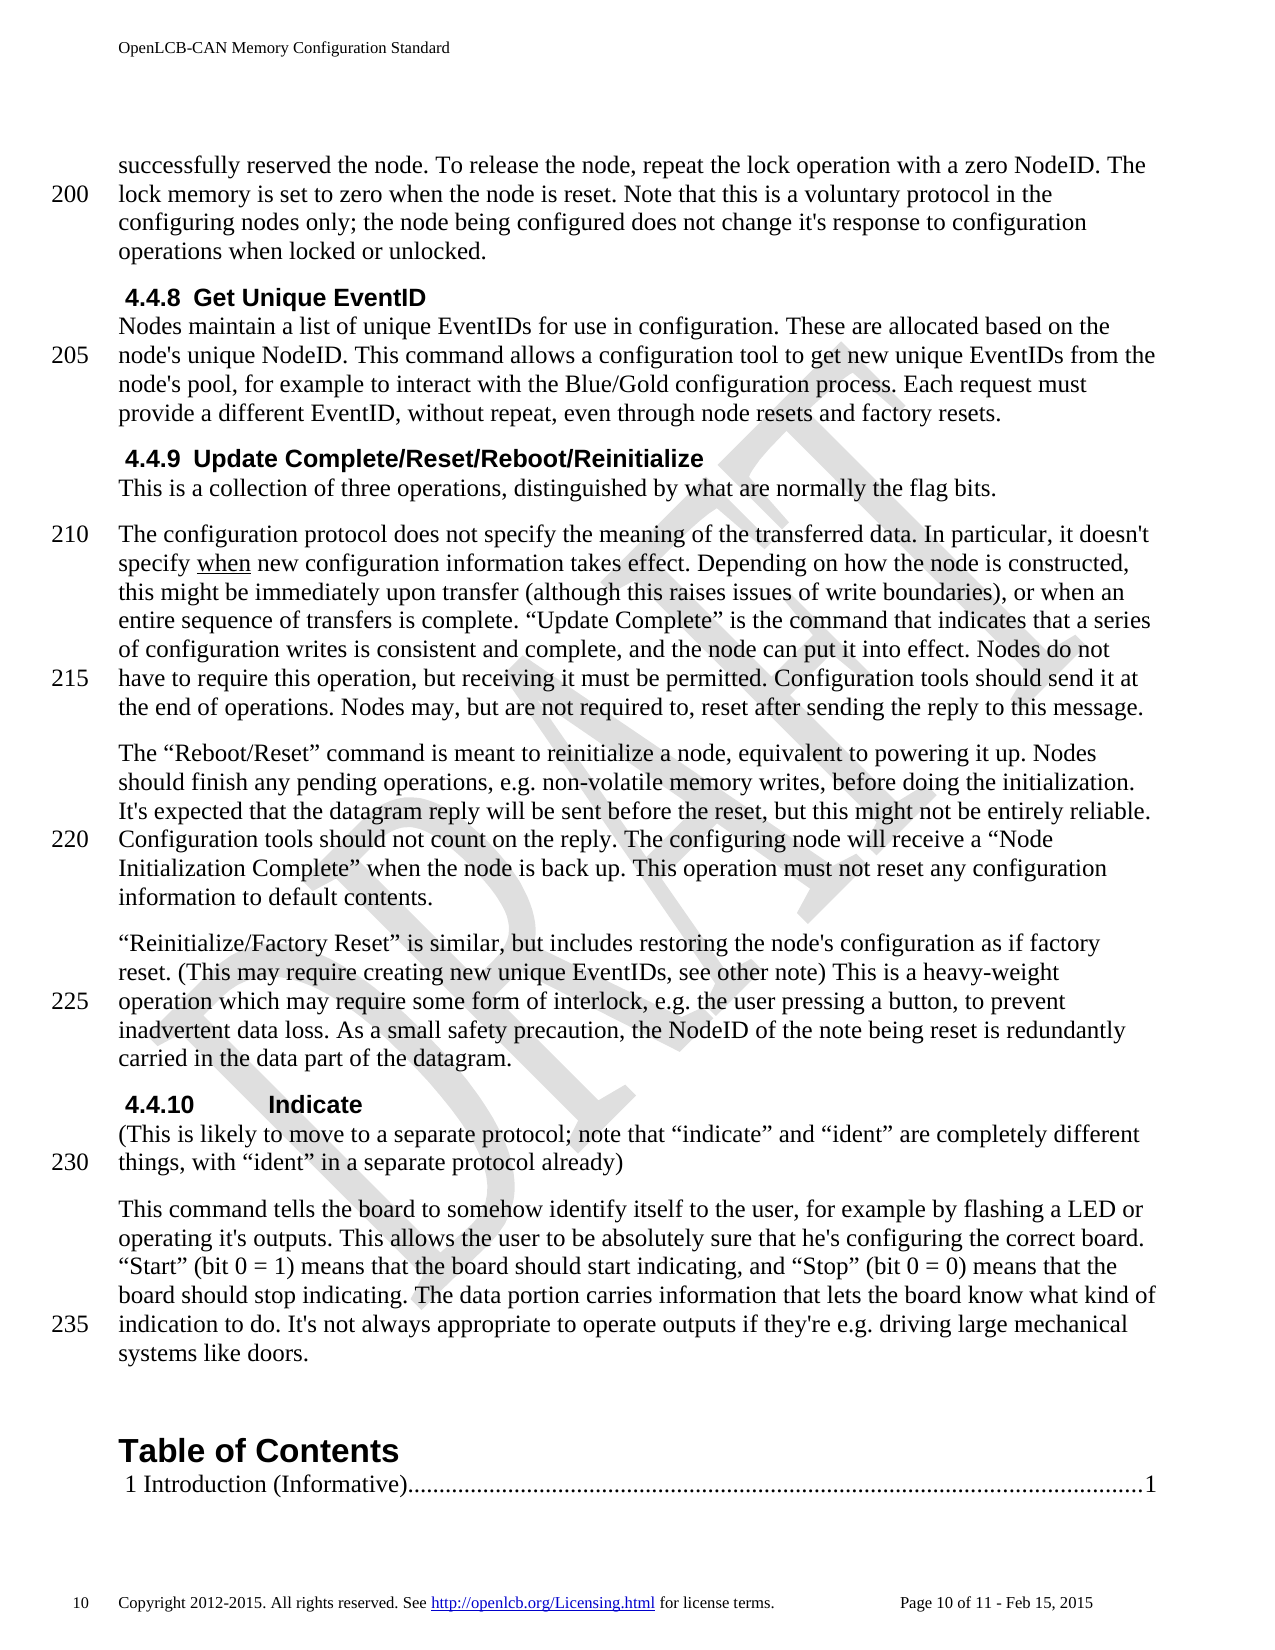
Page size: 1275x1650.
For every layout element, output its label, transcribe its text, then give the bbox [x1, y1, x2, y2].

subtitle Indicate [476, 1090, 575, 1119]
text “Reinitialize/Factory Reset” is similar, but includes restoring the node's configuration as if factory reset. (This may require creating new unique EventIDs, see other note) This is a heavy-weight operation which may require some form of interlock, e.g. the user pressing a button, to prevent inadvertent data loss. As a small safety precaution, the NodeID of the note being reset is redundantly carried in the data part of the datagram. [535, 928, 714, 1016]
text The configuration protocol does not specify the meaning of the transferred data. In particular, it doesn't specify when new configuration information takes effect. Depending on how the node is constructed, this might be immediately upon transfer (although this raises issues of write boundaries), or when an entire sequence of transfers is complete. “Update Complete” is the command that indicates that a series of configuration writes is consistent and complete, and the node can put it into effect. Nodes do not have to require this operation, but receiving it must be permitted. Configuration tools should send it at the end of operations. Nodes may, but are not required to, reset after sending the reply to this message. [118, 519, 774, 721]
text The “Reboot/Reset” command is meant to reinitialize a node, equivalent to powering it up. Nodes should finish any pending operations, e.g. non-volatile memory writes, before doing the initialization. It's expected that the datagram reply will be sent before the reset, but this might not be entirely reliable. Configuration tools should not count on the reply. The configuring node will receive a “Node Initialization Complete” when the node is back up. This operation must not reset any configuration information to default contents. [647, 738, 1157, 911]
text “Reinitialize/Factory Reset” is similar, but includes restoring the node's configuration as if factory reset. (This may require creating new unique EventIDs, see other note) This is a heavy-weight operation which may require some form of interlock, e.g. the user pressing a button, to prevent inadvertent data loss. As a small safety precaution, the NodeID of the note being reset is redundantly carried in the data part of the datagram. [204, 977, 418, 1072]
subtitle Table of Contents [118, 1431, 1157, 1469]
subtitle Update Complete/Reset/Reboot/Reinitialize [118, 444, 737, 473]
text (This is likely to move to a separate protocol; note that “indicate” and “ident” are completely different things, with “ident” in a separate protocol already) [118, 1119, 322, 1176]
text 1 Introduction (Informative) 1 [118, 1469, 1157, 1498]
text This command tells the board to somehow identify itself to the user, for example by flashing a LED or operating it's outputs. This allows the user to be absolutely sure that he's configuring the correct board. “Start” (bit 0 = 1) means that the board should start indicating, and “Stop” (bit 0 = 0) means that the board should stop indicating. The data portion carries information that lets the board know what kind of indication to do. It's not always appropriate to operate outputs if they're e.g. driving large mechanical systems like doors. [118, 1194, 1157, 1366]
subtitle [752, 444, 827, 473]
subtitle [841, 444, 1157, 473]
text This is a collection of three operations, distinguished by what are normally the flag bits. [750, 473, 856, 502]
text This is a collection of three operations, distinguished by what are normally the flag bits. [118, 473, 753, 502]
text The “Reboot/Reset” command is meant to reinitialize a node, equivalent to powering it up. Nodes should finish any pending operations, e.g. non-volatile memory writes, before doing the initialization. It's expected that the datagram reply will be sent before the reset, but this might not be entirely reliable. Configuration tools should not count on the reply. The configuring node will receive a “Node Initialization Complete” when the node is back up. This operation must not reset any configuration information to default contents. [565, 738, 686, 856]
text The “Reboot/Reset” command is meant to reinitialize a node, equivalent to powering it up. Nodes should finish any pending operations, e.g. non-volatile memory writes, before doing the initialization. It's expected that the datagram reply will be sent before the reset, but this might not be entirely reliable. Configuration tools should not count on the reply. The configuring node will receive a “Node Initialization Complete” when the node is back up. This operation must not reset any configuration information to default contents. [118, 738, 664, 911]
subtitle Indicate [614, 1090, 1157, 1119]
text The “Reboot/Reset” command is meant to reinitialize a node, equivalent to powering it up. Nodes should finish any pending operations, e.g. non-volatile memory writes, before doing the initialization. It's expected that the datagram reply will be sent before the reset, but this might not be entirely reliable. Configuration tools should not count on the reply. The configuring node will receive a “Node Initialization Complete” when the node is back up. This operation must not reset any configuration information to default contents. [663, 825, 809, 911]
text “Reinitialize/Factory Reset” is similar, but includes restoring the node's configuration as if factory reset. (This may require creating new unique EventIDs, see other note) This is a heavy-weight operation which may require some form of interlock, e.g. the user pressing a button, to prevent inadvertent data loss. As a small safety precaution, the NodeID of the note being reset is redundantly carried in the data part of the datagram. [496, 928, 1157, 1072]
text (This is likely to move to a separate protocol; note that “indicate” and “ident” are completely different things, with “ident” in a separate protocol already) [495, 1119, 1157, 1176]
text This is a collection of three operations, distinguished by what are normally the flag bits. [870, 473, 1157, 502]
subtitle Indicate [118, 1090, 265, 1119]
text (This is likely to move to a separate protocol; note that “indicate” and “ident” are completely different things, with “ident” in a separate protocol already) [308, 1119, 486, 1176]
text The “Reboot/Reset” command is meant to reinitialize a node, equivalent to powering it up. Nodes should finish any pending operations, e.g. non-volatile memory writes, before doing the initialization. It's expected that the datagram reply will be sent before the reset, but this might not be entirely reliable. Configuration tools should not count on the reply. The configuring node will receive a “Node Initialization Complete” when the node is back up. This operation must not reset any configuration information to default contents. [360, 828, 504, 911]
text successfully reserved the node. To release the node, repeat the lock operation with a zero NodeID. The lock memory is set to zero when the node is reset. Note that this is a voluntary protocol in the configuring nodes only; the node being configured does not change it's response to configuration operations when locked or unlocked. [118, 150, 1157, 265]
text Nodes maintain a list of unique EventIDs for use in configuration. These are allocated based on the node's unique NodeID. This command allows a configuration tool to get new unique EventIDs from the node's pool, for example to interact with the Blue/Gold configuration process. Each request must provide a different EventID, without repeat, even through node resets and factory resets. [118, 311, 1157, 426]
text The configuration protocol does not specify the meaning of the transferred data. In particular, it doesn't specify when new configuration information takes effect. Depending on how the node is constructed, this might be immediately upon transfer (although this raises issues of write boundaries), or when an entire sequence of transfers is complete. “Update Complete” is the command that indicates that a series of configuration writes is consistent and complete, and the node can put it into effect. Nodes do not have to require this operation, but receiving it must be permitted. Configuration tools should send it at the end of operations. Nodes may, but are not required to, reset after sending the reply to this message. [661, 519, 1157, 721]
subtitle Indicate [279, 1090, 457, 1119]
text “Reinitialize/Factory Reset” is similar, but includes restoring the node's configuration as if factory reset. (This may require creating new unique EventIDs, see other note) This is a heavy-weight operation which may require some form of interlock, e.g. the user pressing a button, to prevent inadvertent data loss. As a small safety precaution, the NodeID of the note being reset is redundantly carried in the data part of the datagram. [118, 928, 528, 1072]
subtitle Get Unique EventID [118, 283, 1157, 311]
subtitle Indicate [590, 1090, 614, 1099]
